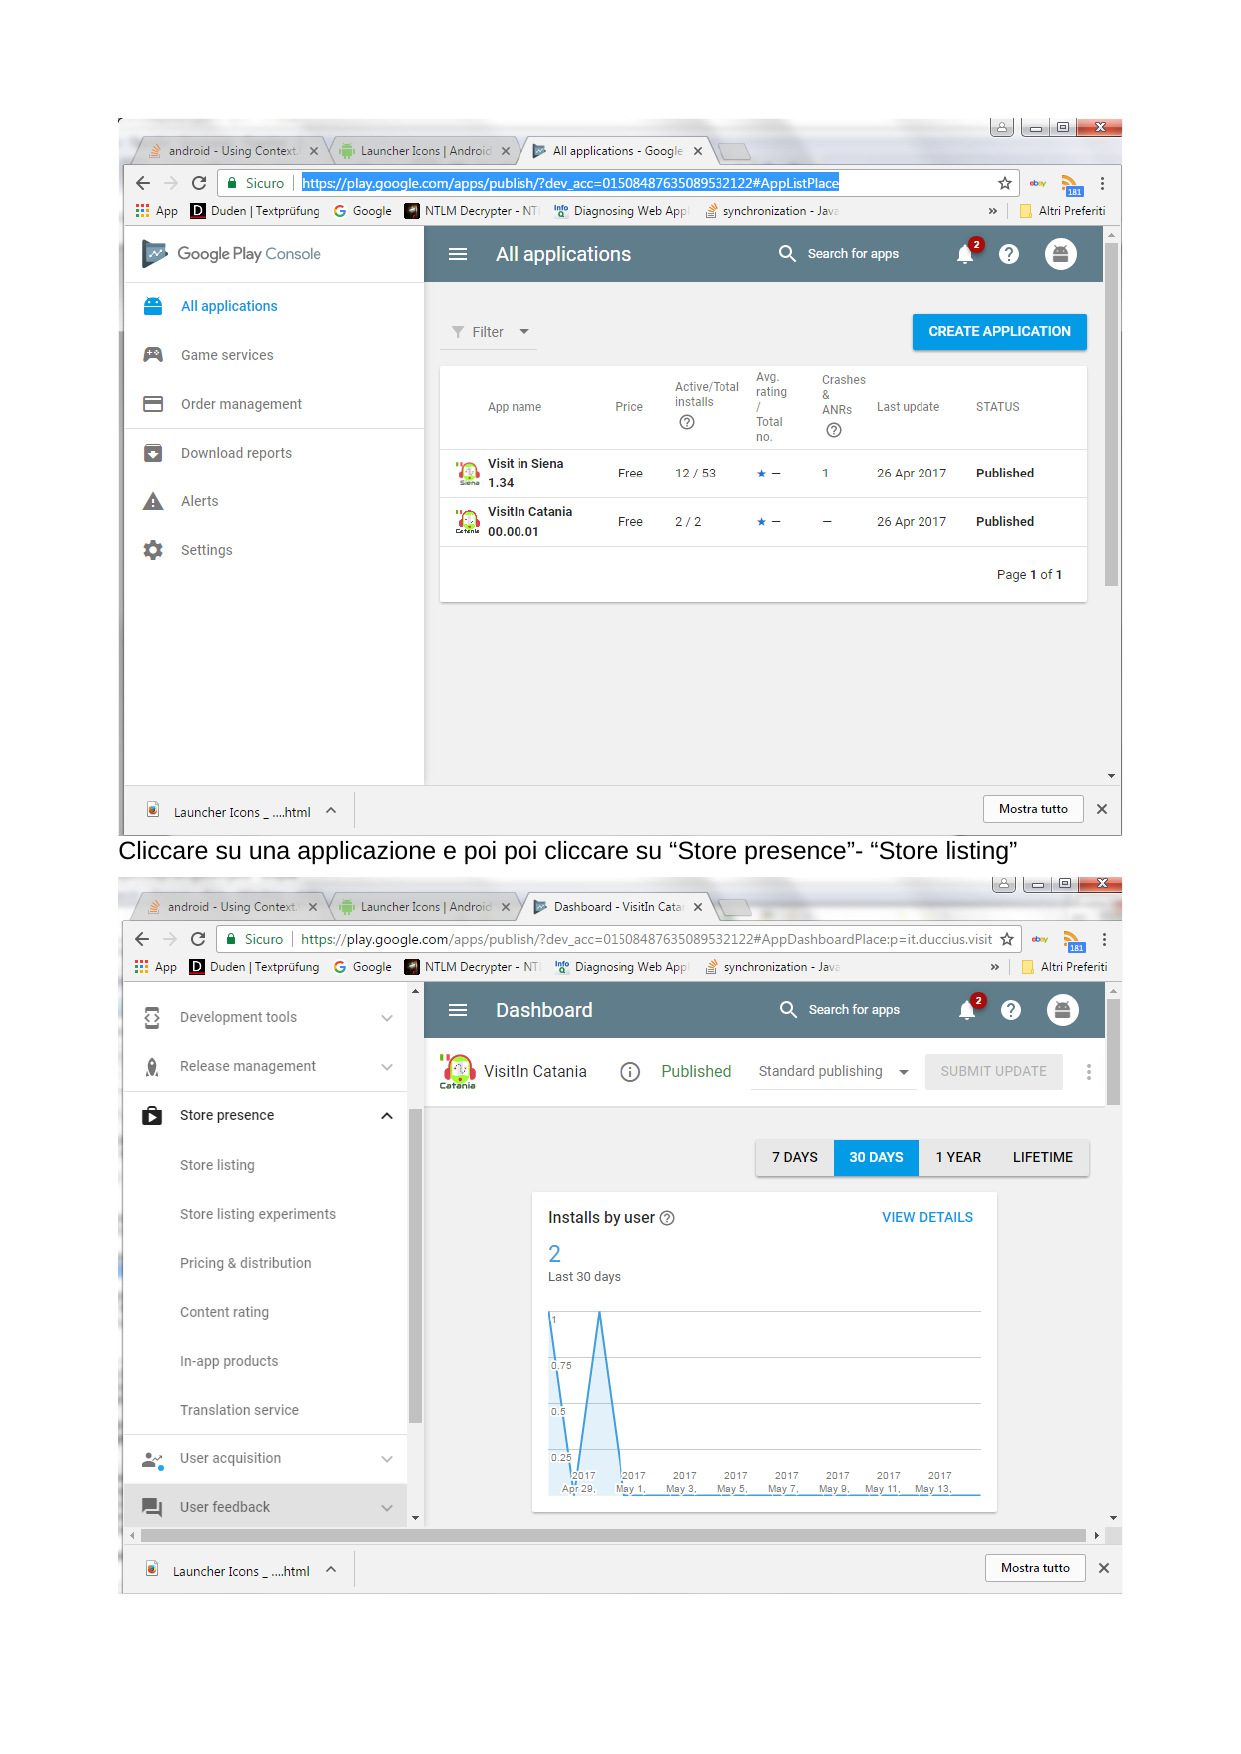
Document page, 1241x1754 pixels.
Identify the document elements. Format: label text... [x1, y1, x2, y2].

picture [118, 118, 1123, 836]
picture [118, 877, 1123, 1594]
text Cliccare su una applicazione e poi poi cliccare su “Store presence”- “Store listing” [118, 836, 1122, 864]
